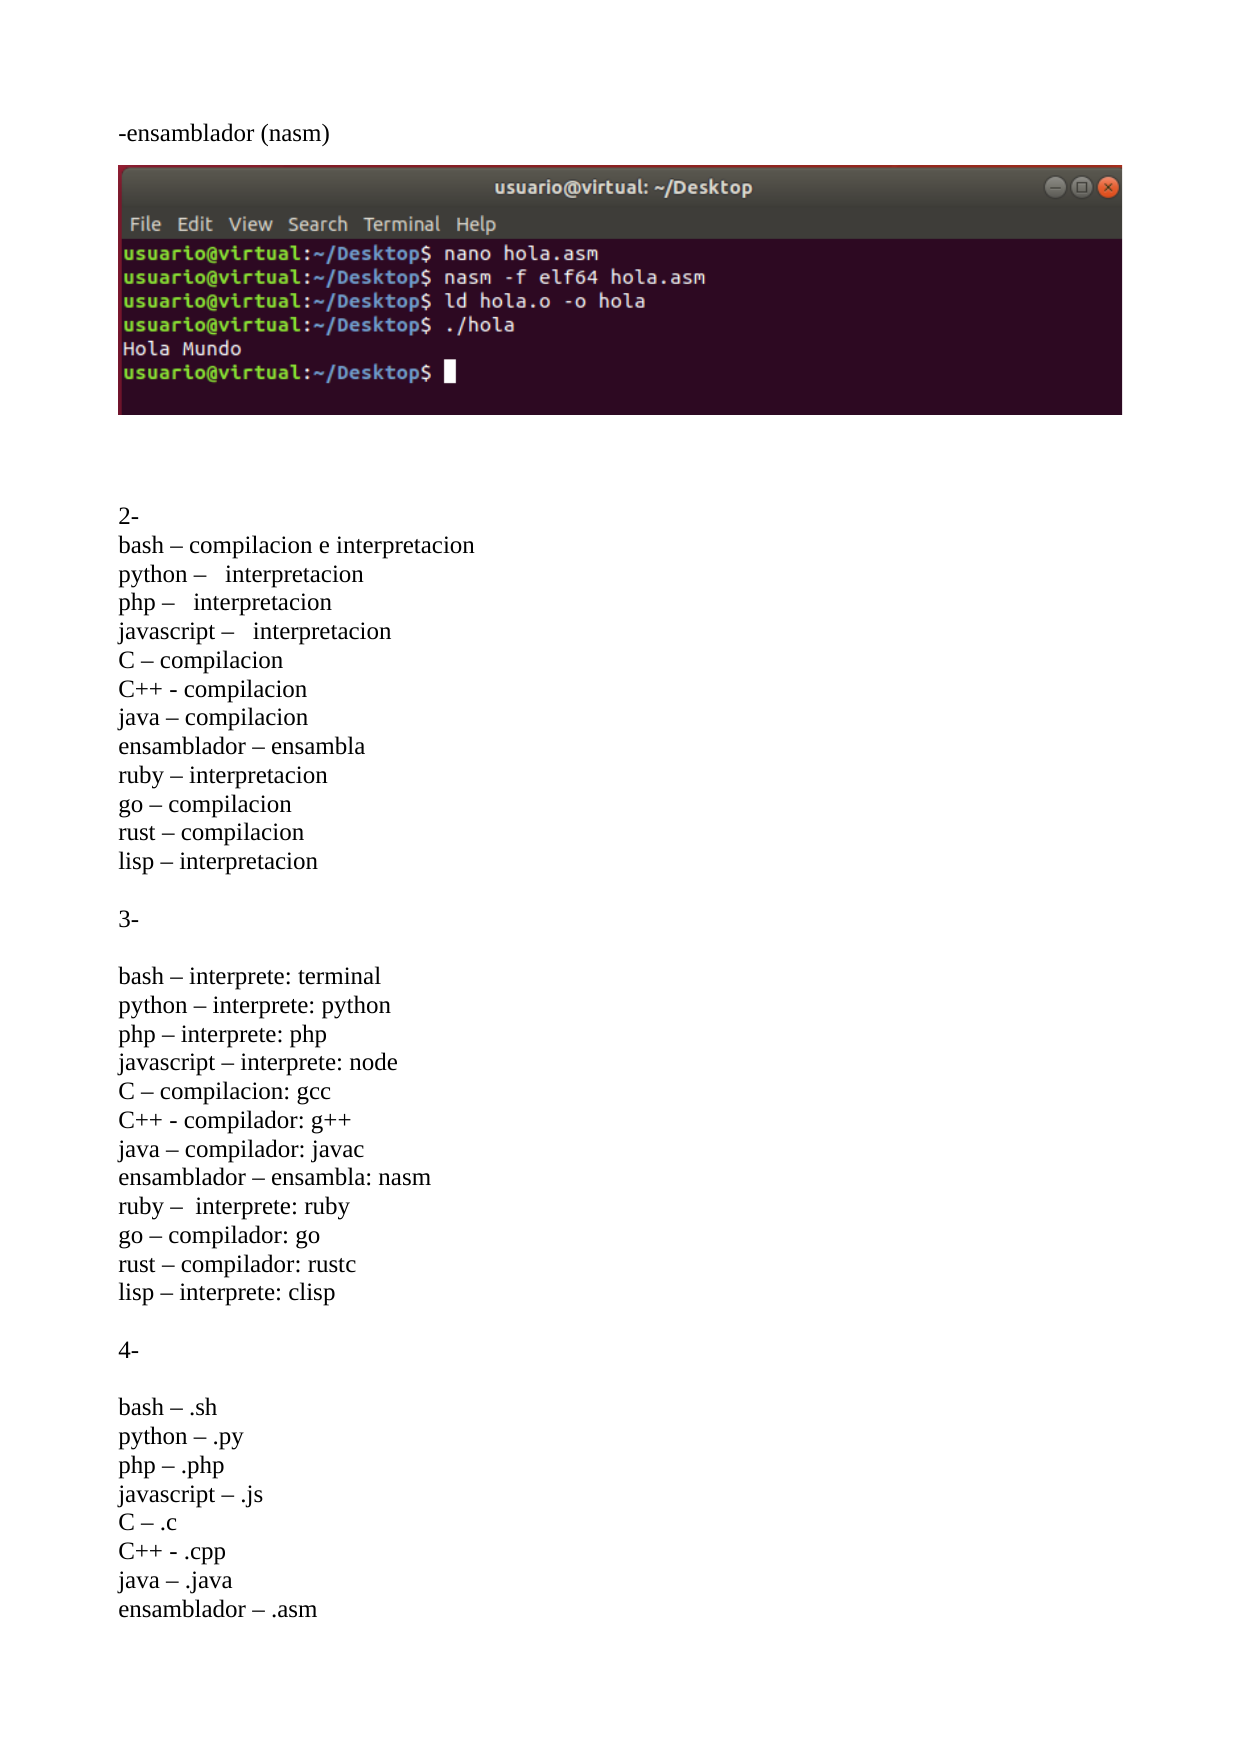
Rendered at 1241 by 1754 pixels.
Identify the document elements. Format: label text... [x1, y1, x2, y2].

text ruby – interprete: ruby [118, 1191, 1122, 1220]
text C++ - compilacion [118, 674, 1122, 702]
text C – compilacion [118, 645, 1122, 674]
text 3- [118, 904, 1122, 932]
text 2- [118, 501, 1122, 530]
text go – compilacion [118, 789, 1122, 817]
text bash – interprete: terminal [118, 961, 1122, 990]
text lisp – interpretacion [118, 846, 1122, 875]
text php – .php [118, 1450, 1122, 1479]
text java – compilador: javac [118, 1134, 1122, 1162]
text go – compilador: go [118, 1220, 1122, 1249]
text javascript – interpretacion [118, 616, 1122, 645]
text javascript – interprete: node [118, 1047, 1122, 1076]
text java – .java [118, 1565, 1122, 1594]
text rust – compilador: rustc [118, 1249, 1122, 1277]
text python – interpretacion [118, 559, 1122, 587]
text ruby – interpretacion [118, 760, 1122, 789]
text python – interprete: python [118, 990, 1122, 1019]
text php – interpretacion [118, 587, 1122, 616]
picture [118, 165, 1123, 415]
text C – compilacion: gcc [118, 1076, 1122, 1105]
text C++ - compilador: g++ [118, 1105, 1122, 1134]
text java – compilacion [118, 702, 1122, 731]
text rust – compilacion [118, 817, 1122, 846]
text lisp – interprete: clisp [118, 1277, 1122, 1306]
text php – interprete: php [118, 1019, 1122, 1047]
text javascript – .js [118, 1479, 1122, 1507]
text ensamblador – .asm [118, 1594, 1122, 1622]
text bash – .sh [118, 1392, 1122, 1421]
text bash – compilacion e interpretacion [118, 530, 1122, 559]
text C++ - .cpp [118, 1536, 1122, 1565]
text ensamblador – ensambla: nasm [118, 1162, 1122, 1191]
text C – .c [118, 1507, 1122, 1536]
text ensamblador – ensambla [118, 731, 1122, 760]
text python – .py [118, 1421, 1122, 1450]
text -ensamblador (nasm) [118, 118, 1122, 147]
text 4- [118, 1335, 1122, 1364]
